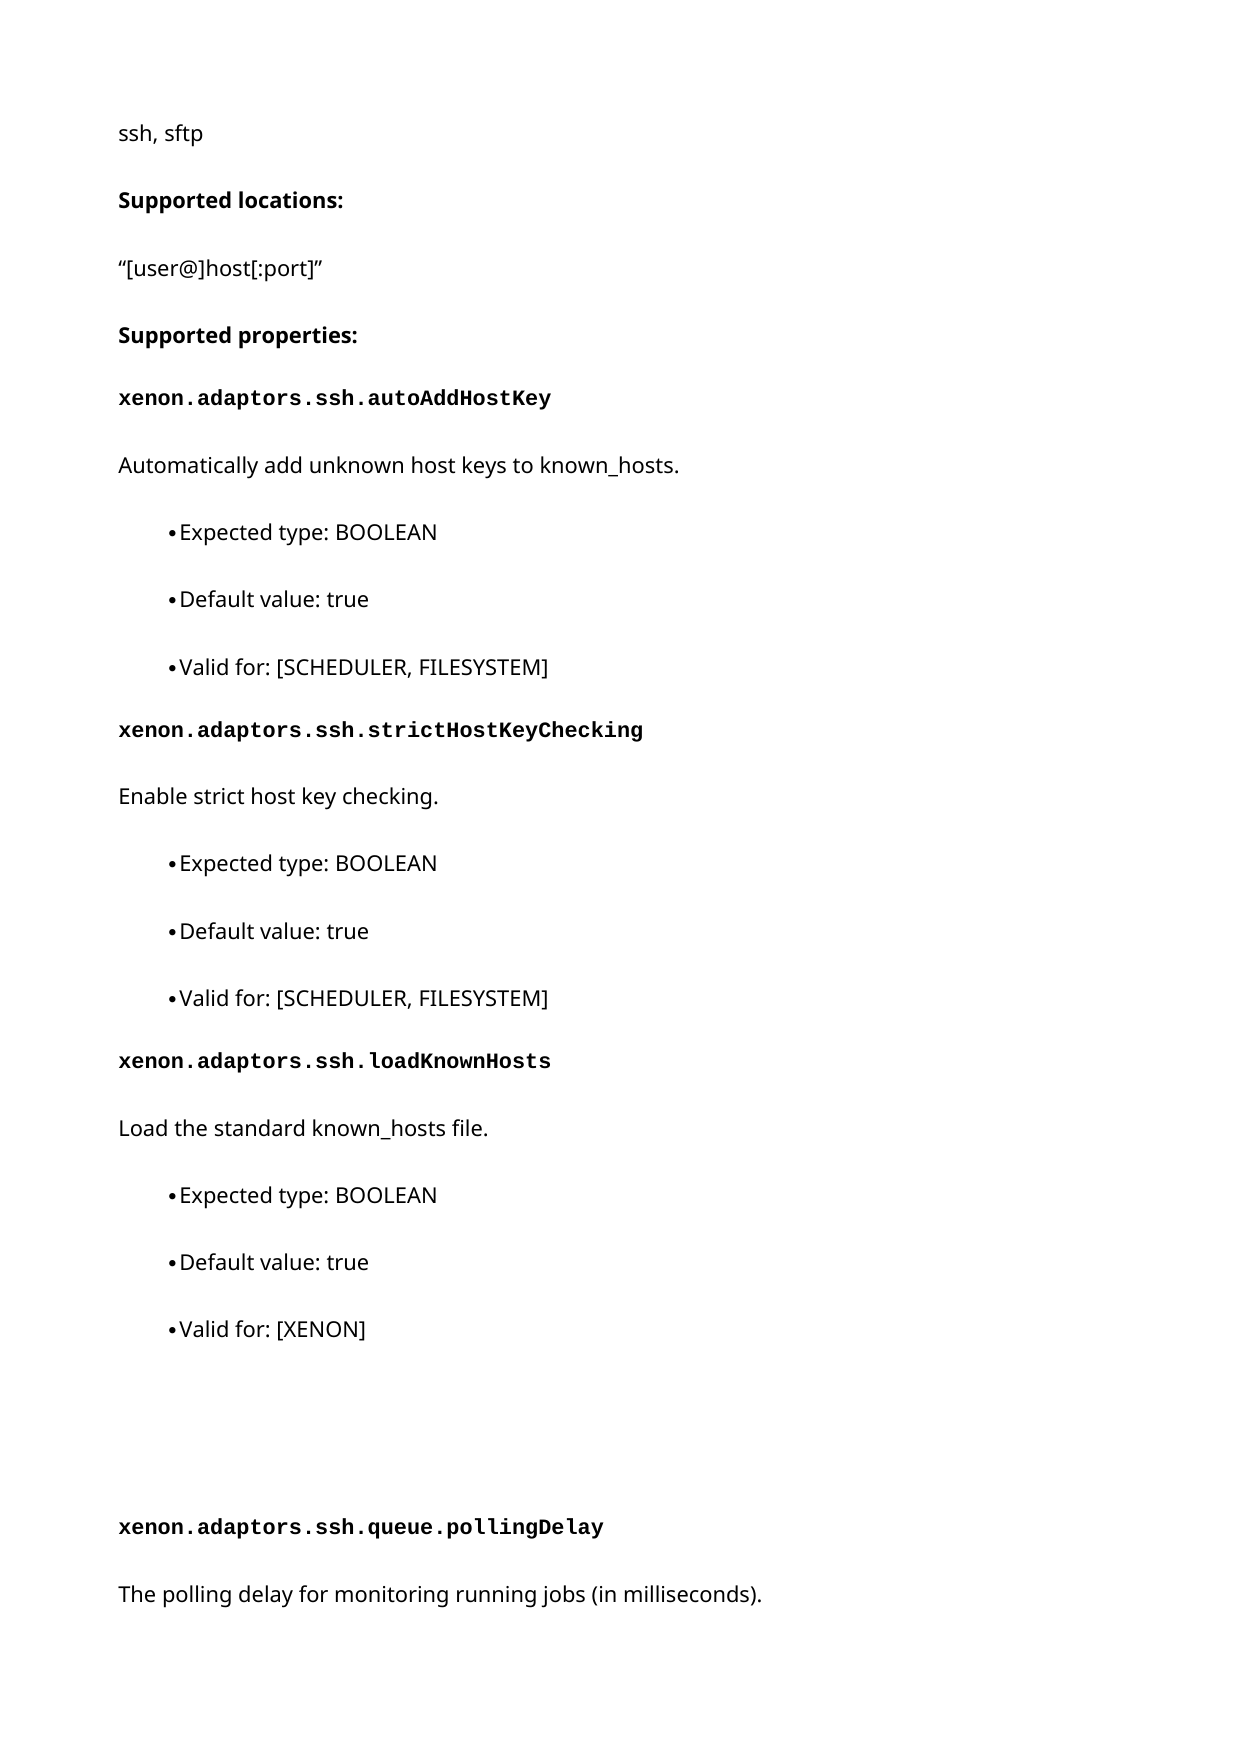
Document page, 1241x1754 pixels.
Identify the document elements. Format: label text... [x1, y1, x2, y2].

text xenon.adaptors.ssh.loadKnownHosts [118, 1050, 1122, 1075]
text xenon.adaptors.ssh.strictHostKeyChecking [118, 719, 1122, 743]
list Default value: true [118, 1247, 1122, 1277]
list Default value: true [118, 584, 1122, 614]
text ssh, sftp [118, 118, 1122, 148]
list Valid for: [XENON] [118, 1314, 1122, 1344]
text xenon.adaptors.ssh.queue.pollingDelay [118, 1516, 1122, 1541]
text Load the standard known_hosts file. [118, 1112, 1122, 1142]
list Default value: true [118, 916, 1122, 945]
text Enable strict host key checking. [118, 781, 1122, 811]
list Valid for: [SCHEDULER, FILESYSTEM] [118, 983, 1122, 1013]
list Expected type: BOOLEAN [118, 1180, 1122, 1209]
text “[user@]host[:port]” [118, 253, 1122, 282]
text The polling delay for monitoring running jobs (in milliseconds). [118, 1578, 1122, 1608]
list Valid for: [SCHEDULER, FILESYSTEM] [118, 651, 1122, 681]
text Supported properties: [118, 320, 1122, 350]
list Expected type: BOOLEAN [118, 517, 1122, 547]
text Automatically add unknown host keys to known_hosts. [118, 449, 1122, 479]
text Supported locations: [118, 185, 1122, 215]
text xenon.adaptors.ssh.autoAddHostKey [118, 387, 1122, 412]
list Expected type: BOOLEAN [118, 848, 1122, 878]
